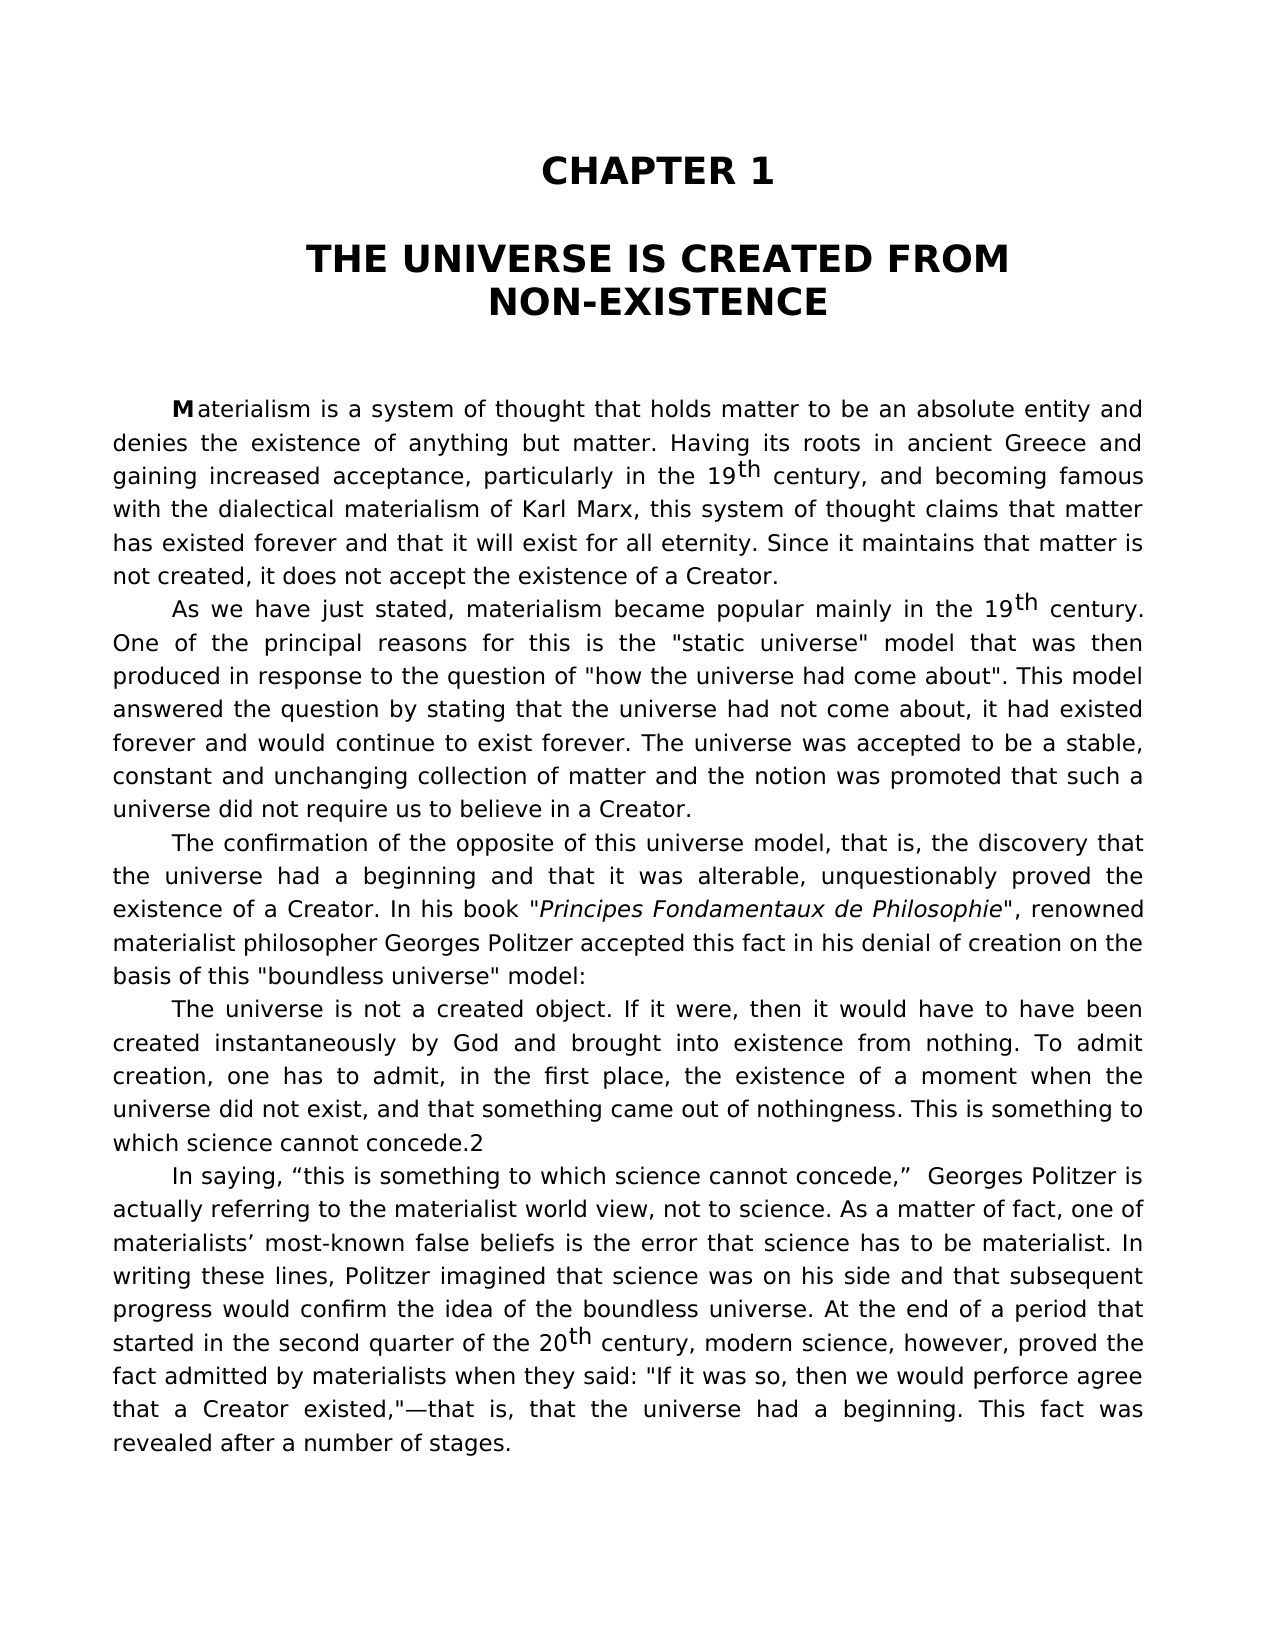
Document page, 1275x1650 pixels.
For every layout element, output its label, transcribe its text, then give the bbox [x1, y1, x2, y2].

text As we have just stated, materialism became popular mainly in the 19th century. One of the principal reasons for this is the "static universe" model that was then produced in response to the question of "how the universe had come about". This model answered the question by stating that the universe had not come about, it had existed forever and would continue to exist forever. The universe was accepted to be a stable, constant and unchanging collection of matter and the notion was promoted that such a universe did not require us to believe in a Creator. [112, 591, 1145, 824]
text The confirmation of the opposite of this universe model, that is, the discovery that the universe had a beginning and that it was alterable, unquestionably proved the existence of a Creator. In his book "Principes Fondamentaux de Philosophie", renowned materialist philosopher Georges Politzer accepted this fact in his denial of creation on the basis of this "boundless universe" model: [112, 824, 1145, 991]
text Materialism is a system of thought that holds matter to be an absolute entity and denies the existence of anything but matter. Having its roots in ancient Greece and gaining increased acceptance, particularly in the 19th century, and becoming famous with the dialectical materialism of Karl Marx, this system of thought claims that matter has existed forever and that it will exist for all eternity. Since it maintains that matter is not created, it does not accept the existence of a Creator. [112, 391, 1145, 591]
subtitle CHAPTER 1 [112, 150, 1145, 194]
subtitle NON-EXISTENCE [112, 281, 1145, 324]
text The universe is not a created object. If it were, then it would have to have been created instantaneously by God and brought into existence from nothing. To admit creation, one has to admit, in the first place, the existence of a moment when the universe did not exist, and that something came out of nothingness. This is something to which science cannot concede.2 [112, 991, 1145, 1158]
text In saying, “this is something to which science cannot concede,” Georges Politzer is actually referring to the materialist world view, not to science. As a matter of fact, one of materialists’ most-known false beliefs is the error that science has to be materialist. In writing these lines, Politzer imagined that science was on his side and that subsequent progress would confirm the idea of the boundless universe. At the end of a period that started in the second quarter of the 20th century, modern science, however, proved the fact admitted by materialists when they said: "If it was so, then we would perforce agree that a Creator existed,"—that is, that the universe had a beginning. This fact was revealed after a number of stages. [112, 1158, 1145, 1458]
subtitle THE UNIVERSE IS CREATED FROM [112, 237, 1145, 281]
